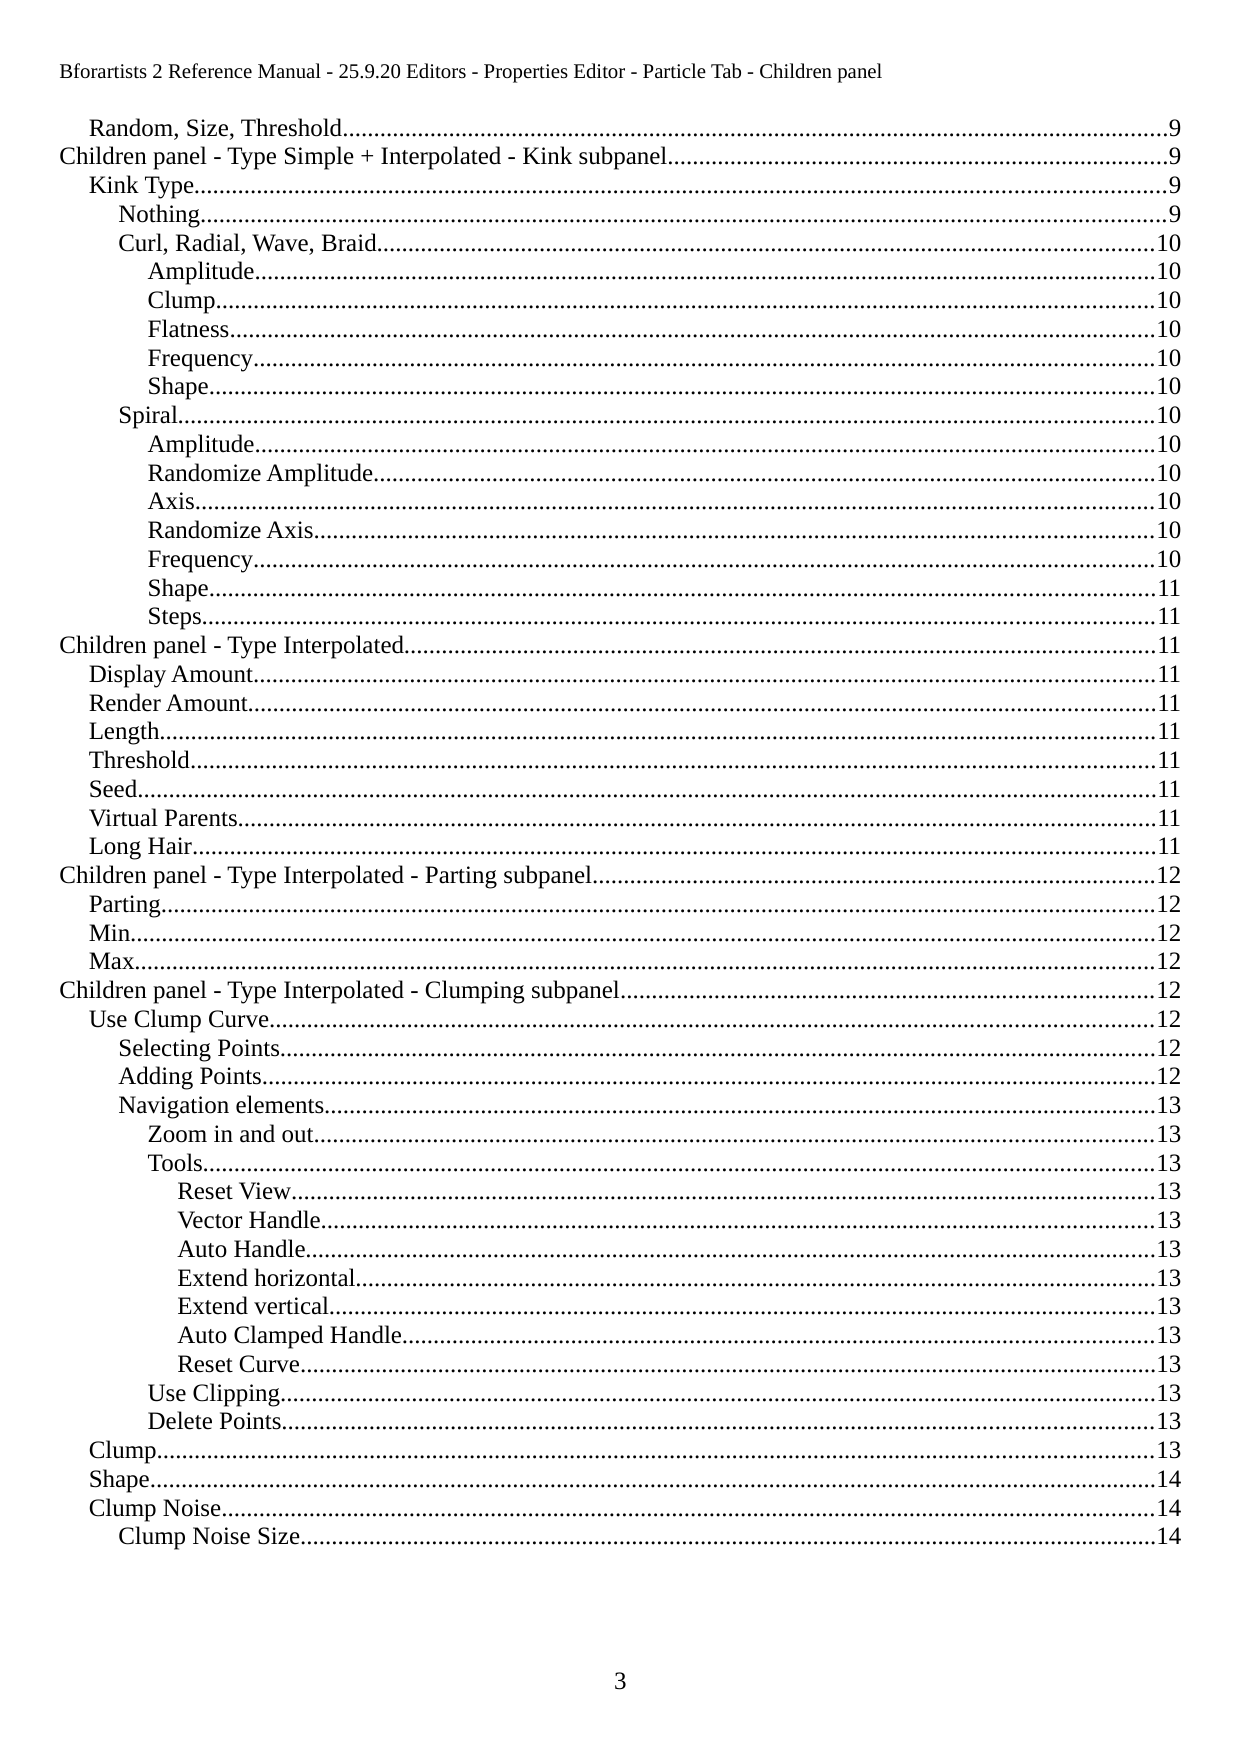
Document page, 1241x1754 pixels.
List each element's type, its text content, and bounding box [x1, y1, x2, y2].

text Length 11 [88, 716, 1181, 745]
text Reset View 13 [177, 1176, 1181, 1205]
text Clump Noise 14 [88, 1493, 1181, 1521]
text Adding Points 12 [118, 1061, 1181, 1090]
text Min 12 [88, 918, 1181, 946]
text Children panel - Type Interpolated - Parting subpanel 12 [59, 860, 1181, 889]
text Nothing 9 [118, 199, 1181, 228]
text Auto Clamped Handle 13 [177, 1320, 1181, 1349]
text Random, Size, Threshold 9 [88, 113, 1181, 141]
text Axis 10 [147, 486, 1181, 515]
text Shape 10 [147, 371, 1181, 400]
text Selecting Points 12 [118, 1033, 1181, 1061]
text Threshold 11 [88, 745, 1181, 774]
text Clump 10 [147, 285, 1181, 314]
text Render Amount 11 [88, 688, 1181, 716]
text Frequency 10 [147, 544, 1181, 573]
text Spiral 10 [118, 400, 1181, 429]
text Kink Type 9 [88, 170, 1181, 199]
text Shape 11 [147, 573, 1181, 601]
text Flatness 10 [147, 314, 1181, 343]
text Amplitude 10 [147, 256, 1181, 285]
text Use Clump Curve 12 [88, 1004, 1181, 1033]
text Steps 11 [147, 601, 1181, 630]
text Delete Points 13 [147, 1406, 1181, 1435]
text Randomize Axis 10 [147, 515, 1181, 544]
text Children panel - Type Interpolated 11 [59, 630, 1181, 659]
text Virtual Parents 11 [88, 803, 1181, 831]
text Vector Handle 13 [177, 1205, 1181, 1234]
text Navigation elements 13 [118, 1090, 1181, 1119]
text Auto Handle 13 [177, 1234, 1181, 1263]
text Tools 13 [147, 1148, 1181, 1176]
text Reset Curve 13 [177, 1349, 1181, 1378]
text Seed 11 [88, 774, 1181, 803]
text Long Hair 11 [88, 831, 1181, 860]
text Amplitude 10 [147, 429, 1181, 458]
text Children panel - Type Interpolated - Clumping subpanel 12 [59, 975, 1181, 1004]
text Children panel - Type Simple + Interpolated - Kink subpanel 9 [59, 141, 1181, 170]
text Curl, Radial, Wave, Braid 10 [118, 228, 1181, 256]
text Max 12 [88, 946, 1181, 975]
text Randomize Amplitude 10 [147, 458, 1181, 486]
text Parting 12 [88, 889, 1181, 918]
text Extend vertical 13 [177, 1291, 1181, 1320]
text Zoom in and out 13 [147, 1119, 1181, 1148]
text Clump Noise Size 14 [118, 1521, 1181, 1550]
text Shape 14 [88, 1464, 1181, 1493]
text Clump 13 [88, 1435, 1181, 1464]
text Extend horizontal 13 [177, 1263, 1181, 1291]
text Frequency 10 [147, 343, 1181, 371]
text Use Clipping 13 [147, 1378, 1181, 1406]
text Display Amount 11 [88, 659, 1181, 688]
